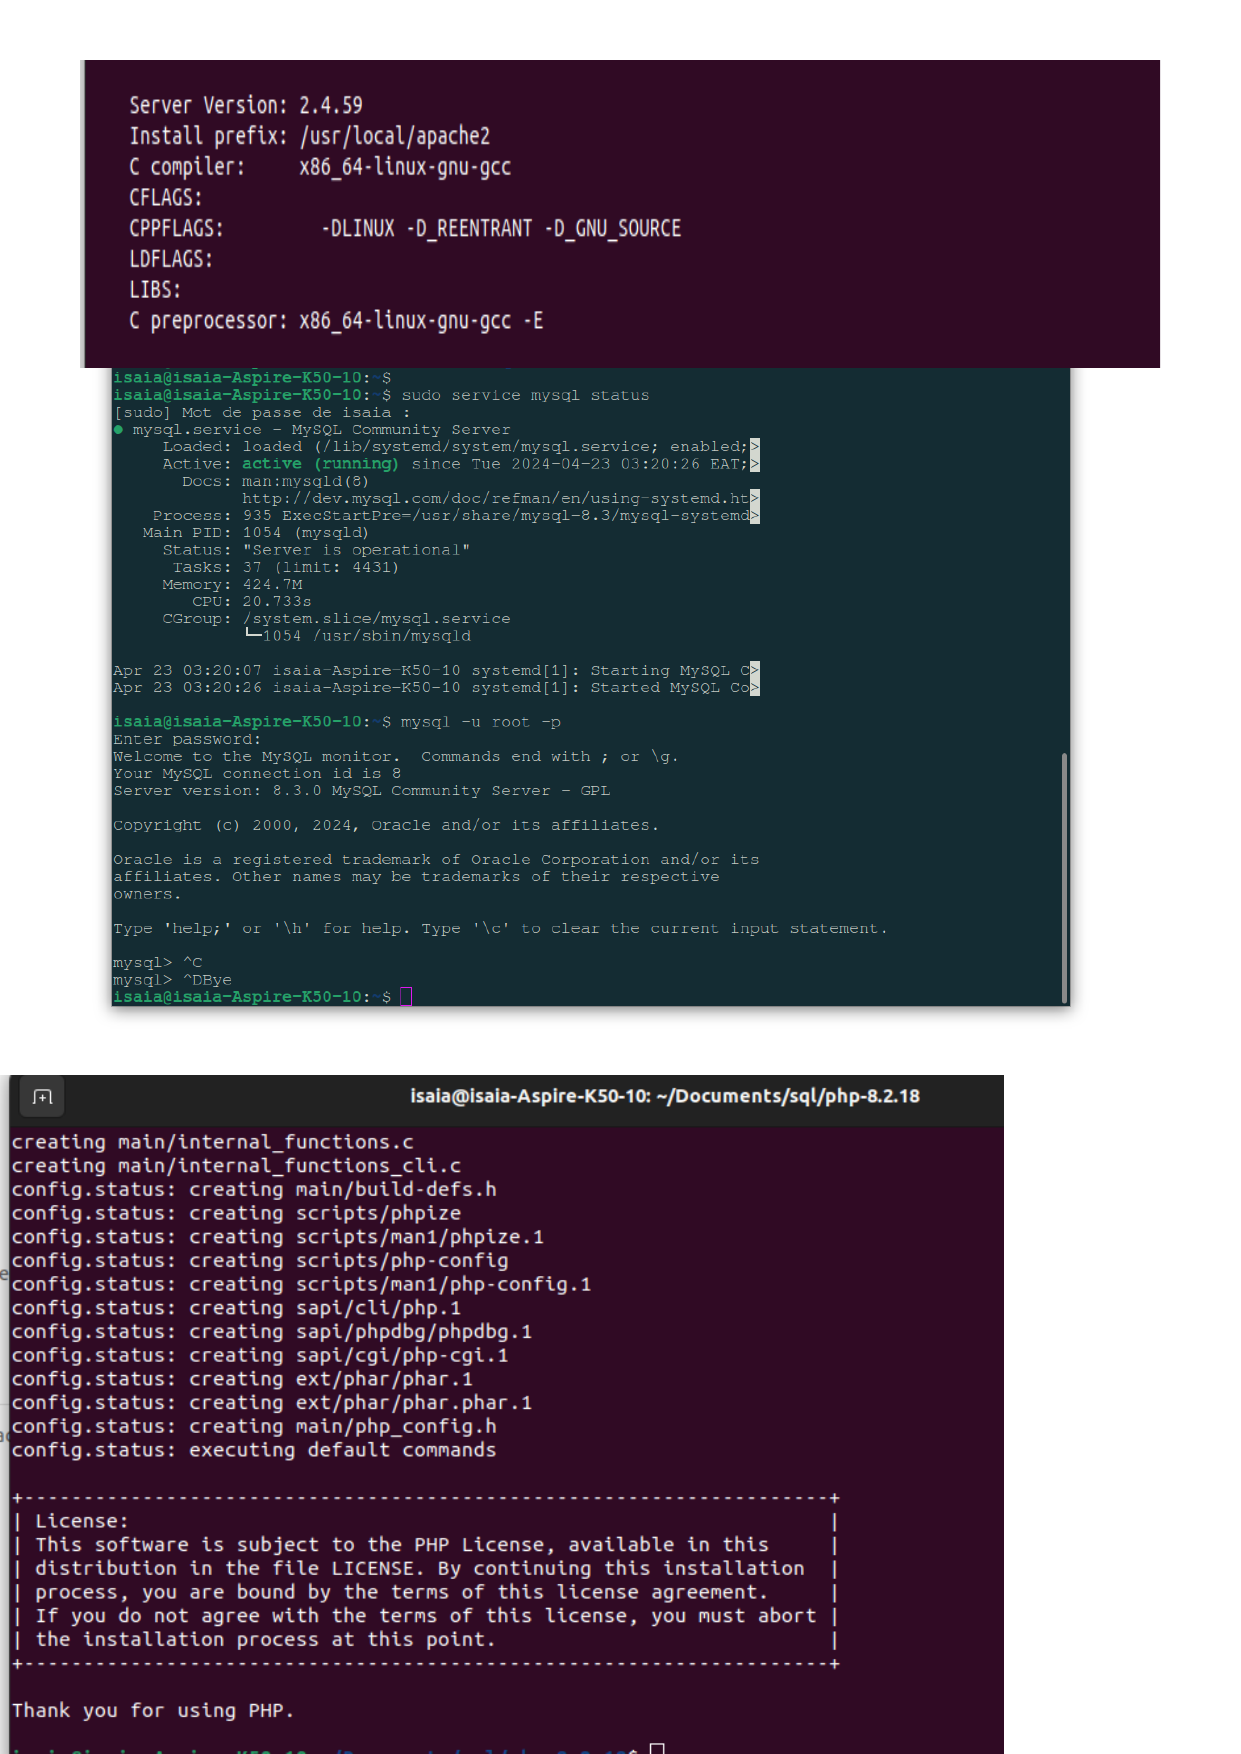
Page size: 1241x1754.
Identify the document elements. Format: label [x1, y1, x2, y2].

picture [0, 1075, 1004, 1754]
picture [80, 60, 1161, 1032]
